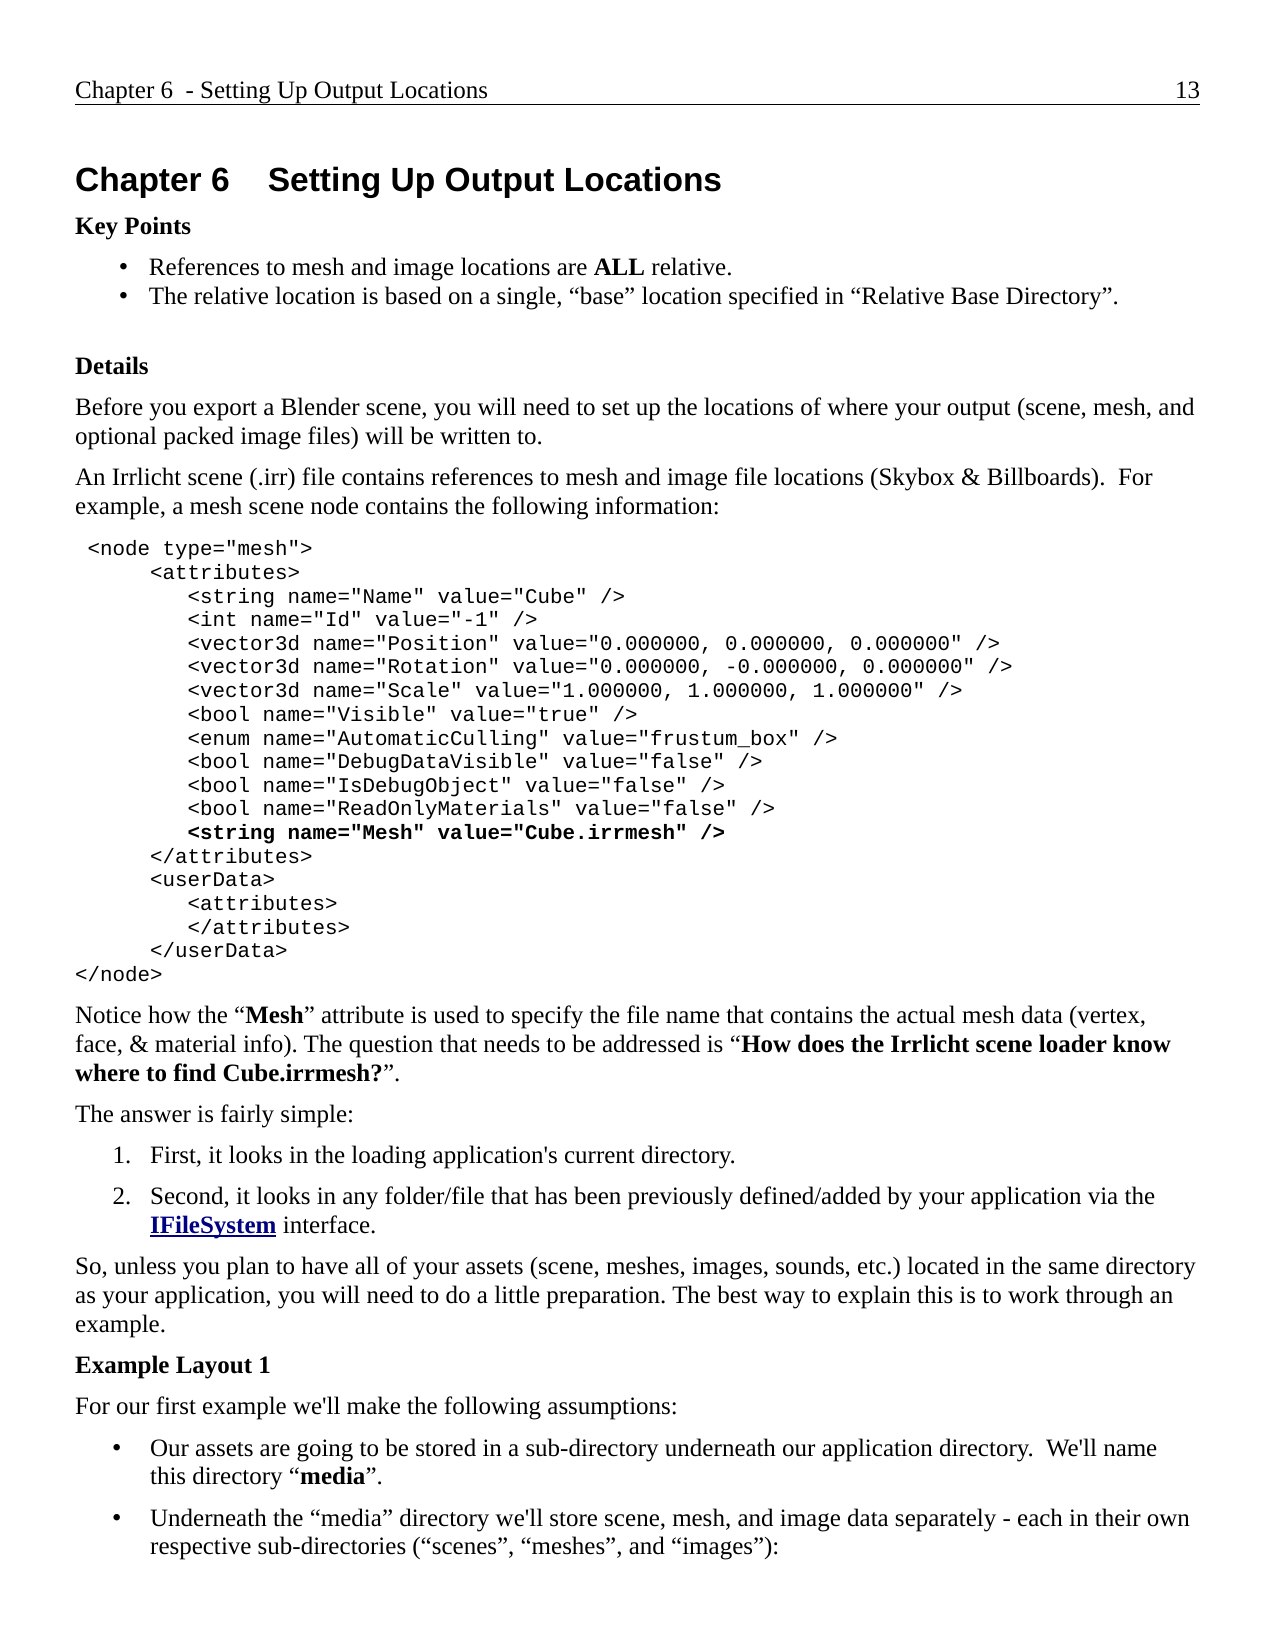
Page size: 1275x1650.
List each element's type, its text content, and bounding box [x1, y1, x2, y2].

text <node type="mesh"> <attributes> <string name="Name" value="Cube" /> <int name="Id" value="-1" /> <vector3d name="Position" value="0.000000, 0.000000, 0.000000" /> <vector3d name="Rotation" value="0.000000, -0.000000, 0.000000" /> <vector3d name="Scale" value="1.000000, 1.000000, 1.000000" /> <bool name="Visible" value="true" /> <enum name="AutomaticCulling" value="frustum_box" /> <bool name="DebugDataVisible" value="false" /> <bool name="IsDebugObject" value="false" /> <bool name="ReadOnlyMaterials" value="false" /> <string name="Mesh" value="Cube.irrmesh" /> </attributes> <userData> <attributes> </attributes> </userData> </node> [75, 532, 1200, 988]
text Example Layout 1 [75, 1350, 1200, 1379]
text Details [75, 351, 1200, 380]
text Notice how the “Mesh” attribute is used to specify the file name that contains the actual mesh data (vertex, face, & material info). The question that needs to be addressed is “How does the Irrlicht scene loader know where to find Cube.irrmesh?”. [75, 1000, 1200, 1086]
list Underneath the “media” directory we'll store scene, mesh, and image data separately - each in their own respective sub-directories (“scenes”, “meshes”, and “images”): [112, 1503, 1200, 1560]
list The relative location is based on a single, “base” location specified in “Relative Base Directory”. [119, 281, 1200, 310]
list Our assets are going to be stored in a sub-directory underneath our application directory. We'll name this directory “media”. [112, 1433, 1200, 1490]
list First, it looks in the loading application's current directory. [112, 1140, 1200, 1169]
list References to mesh and image locations are ALL relative. [119, 252, 1200, 281]
list Second, it looks in any folder/file that has been previously defined/added by your application via the IFileSystem interface. [112, 1181, 1200, 1239]
text So, unless you plan to have all of your assets (scene, meshes, images, sounds, etc.) located in the same directory as your application, you will need to do a little preparation. The best way to explain this is to work through an example. [75, 1251, 1200, 1338]
text An Irrlicht scene (.irr) file contains references to mesh and image file locations (Skybox & Billboards). For example, a mesh scene node contains the following information: [75, 462, 1200, 520]
text Key Points [75, 211, 1200, 240]
subtitle Setting Up Output Locations [75, 160, 1200, 199]
text The answer is fairly simple: [75, 1099, 1200, 1128]
text Before you export a Blender scene, you will need to set up the locations of where your output (scene, mesh, and optional packed image files) will be written to. [75, 392, 1200, 450]
text For our first example we'll make the following assumptions: [75, 1391, 1200, 1420]
